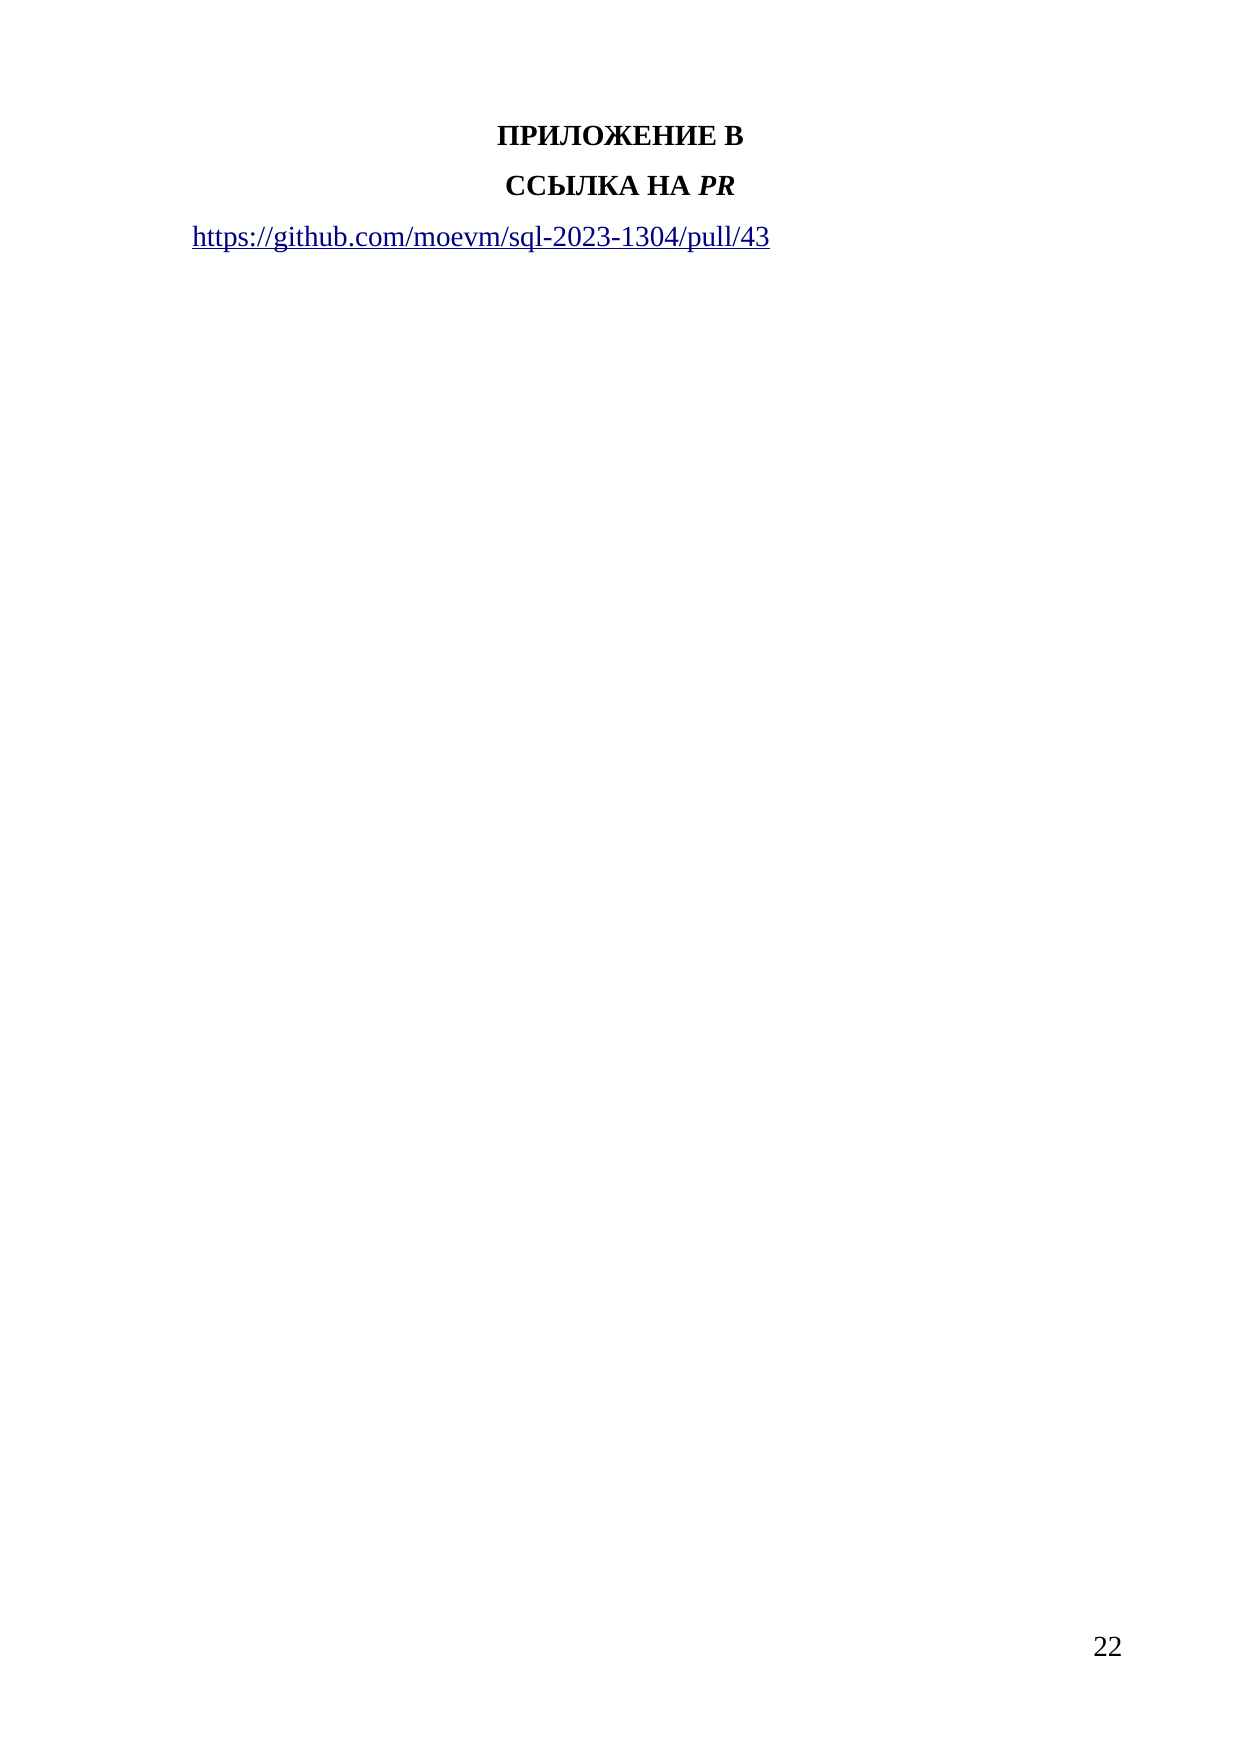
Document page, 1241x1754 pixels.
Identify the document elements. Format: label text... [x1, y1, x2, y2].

subtitle Приложение В ссылка на PR [118, 118, 1122, 202]
text https://github.com/moevm/sql-2023-1304/pull/43 [118, 219, 1122, 252]
